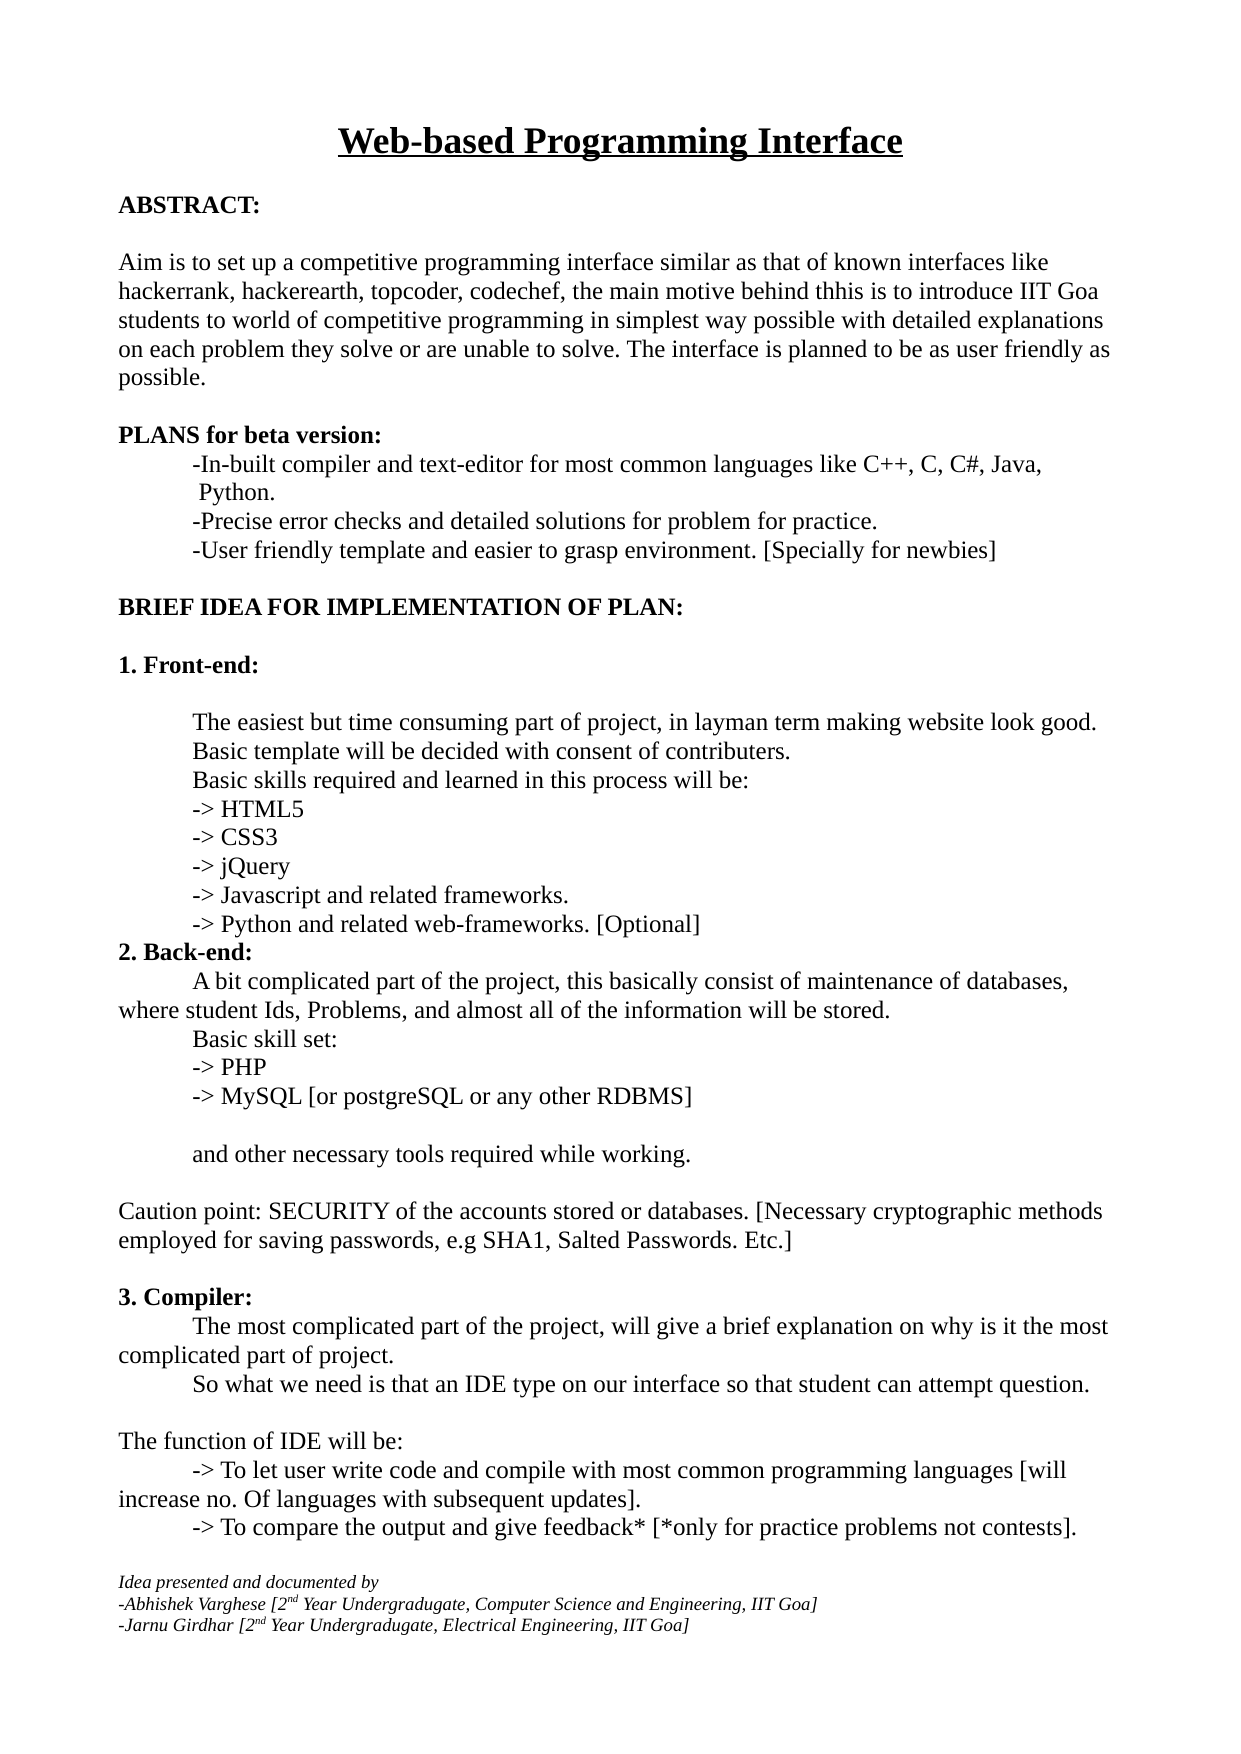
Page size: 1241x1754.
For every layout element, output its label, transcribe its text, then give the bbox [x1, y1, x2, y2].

text -Precise error checks and detailed solutions for problem for practice. [118, 506, 1122, 535]
text 1. Front-end: [118, 650, 1122, 679]
text -> Javascript and related frameworks. [118, 880, 1122, 909]
text The function of IDE will be: [118, 1426, 1122, 1455]
text -In-built compiler and text-editor for most common languages like C++, C, C#, Java, Python. [118, 449, 1122, 506]
text So what we need is that an IDE type on our interface so that student can attempt question. [118, 1369, 1122, 1397]
text 2. Back-end: [118, 937, 1122, 966]
text -User friendly template and easier to grasp environment. [Specially for newbies] [118, 535, 1122, 564]
text ABSTRACT: [118, 190, 1122, 219]
text 3. Compiler: [118, 1282, 1122, 1311]
text Caution point: SECURITY of the accounts stored or databases. [Necessary cryptographic methods employed for saving passwords, e.g SHA1, Salted Passwords. Etc.] [118, 1196, 1122, 1254]
text The most complicated part of the project, will give a brief explanation on why is it the most complicated part of project. [118, 1311, 1122, 1369]
text Basic template will be decided with consent of contributers. [118, 736, 1122, 765]
text Basic skill set: [118, 1024, 1122, 1052]
text Aim is to set up a competitive programming interface similar as that of known interfaces like hackerrank, hackerearth, topcoder, codechef, the main motive behind thhis is to introduce IIT Goa students to world of competitive programming in simplest way possible with detailed explanations on each problem they solve or are unable to solve. The interface is planned to be as user friendly as possible. [118, 247, 1122, 391]
text -> PHP [118, 1052, 1122, 1081]
text Web-based Programming Interface [118, 118, 1122, 161]
text -> MySQL [or postgreSQL or any other RDBMS] [118, 1081, 1122, 1110]
text A bit complicated part of the project, this basically consist of maintenance of databases, where student Ids, Problems, and almost all of the information will be stored. [118, 966, 1122, 1024]
text PLANS for beta version: [118, 420, 1122, 449]
text -> jQuery [118, 851, 1122, 880]
text -> To compare the output and give feedback* [*only for practice problems not contests]. [118, 1512, 1122, 1541]
text -> CSS3 [118, 822, 1122, 851]
text and other necessary tools required while working. [118, 1139, 1122, 1167]
text -> To let user write code and compile with most common programming languages [will increase no. Of languages with subsequent updates]. [118, 1455, 1122, 1512]
text The easiest but time consuming part of project, in layman term making website look good. [118, 707, 1122, 736]
text -> HTML5 [118, 794, 1122, 822]
text BRIEF IDEA FOR IMPLEMENTATION OF PLAN: [118, 592, 1122, 621]
text Basic skills required and learned in this process will be: [118, 765, 1122, 794]
text -> Python and related web-frameworks. [Optional] [118, 909, 1122, 937]
